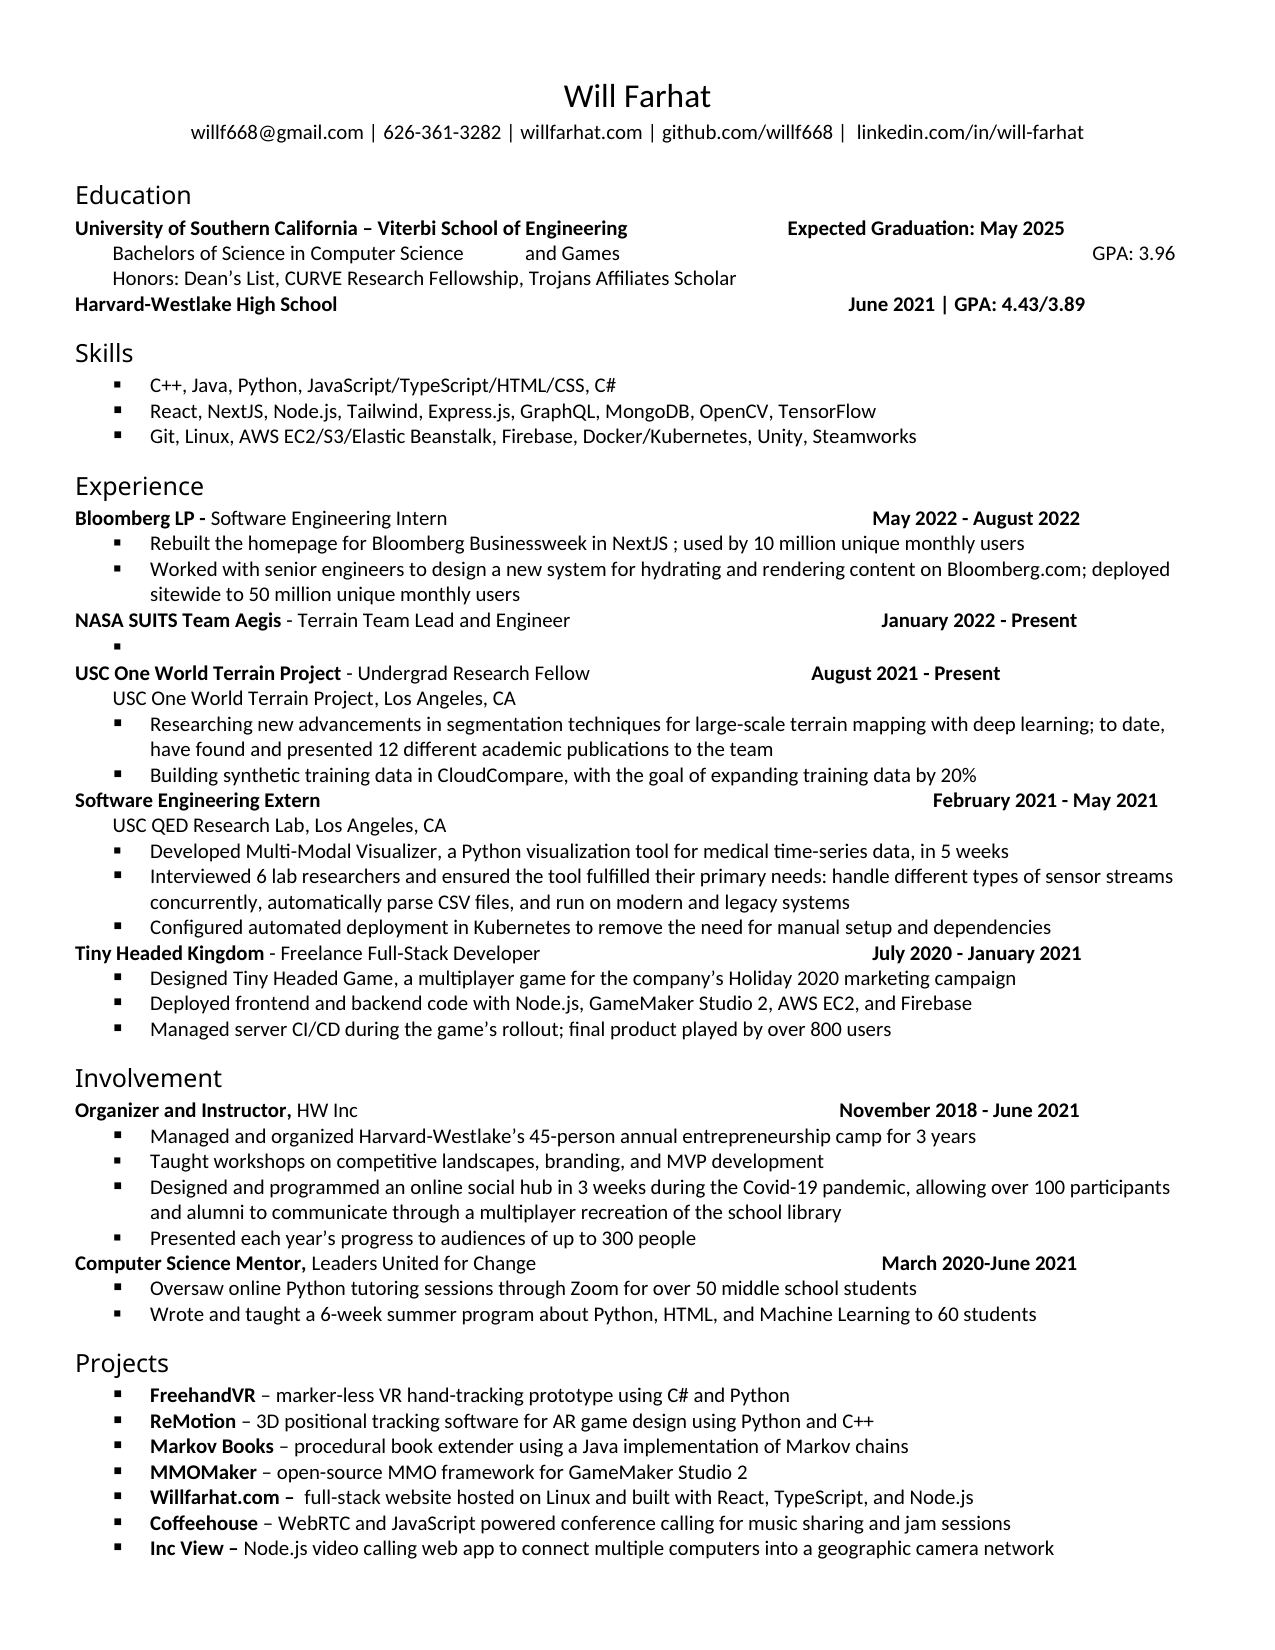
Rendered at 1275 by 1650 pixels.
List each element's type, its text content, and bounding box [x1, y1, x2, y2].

list ReMotion – 3D positional tracking software for AR game design using Python and C++ [112, 1408, 1200, 1433]
list Deployed frontend and backend code with Node.js, GameMaker Studio 2, AWS EC2, and Firebase [112, 991, 1200, 1016]
list Researching new advancements in segmentation techniques for large-scale terrain mapping with deep learning; to date, have found and presented 12 different academic publications to the team [112, 711, 1200, 762]
list Git, Linux, AWS EC2/S3/Elastic Beanstalk, Firebase, Docker/Kubernetes, Unity, Steamworks [112, 423, 1200, 449]
list Interviewed 6 lab researchers and ensured the tool fulfilled their primary needs: handle different types of sensor streams concurrently, automatically parse CSV files, and run on modern and legacy systems [112, 863, 1200, 914]
text University of Southern California – Viterbi School of Engineering Expected Graduation: May 2025 [75, 215, 1200, 240]
list FreehandVR – marker-less VR hand-tracking prototype using C# and Python [112, 1383, 1200, 1408]
list MMOMaker – open-source MMO framework for GameMaker Studio 2 [112, 1459, 1200, 1484]
list Designed Tiny Headed Game, a multiplayer game for the company’s Holiday 2020 marketing campaign [112, 965, 1200, 991]
list Managed and organized Harvard-Westlake’s 45-person annual entrepreneurship camp for 3 years [112, 1123, 1200, 1148]
list Designed and programmed an online social hub in 3 weeks during the Covid-19 pandemic, allowing over 100 participants and alumni to communicate through a multiplayer recreation of the school library [112, 1174, 1200, 1225]
list Coffeehouse – WebRTC and JavaScript powered conference calling for music sharing and jam sessions [112, 1510, 1200, 1535]
list Rebuilt the homepage for Bloomberg Businessweek in NextJS ; used by 10 million unique monthly users [112, 531, 1200, 556]
subtitle Skills [75, 336, 1200, 370]
text Software Engineering Extern February 2021 - May 2021 [75, 787, 1200, 813]
text USC One World Terrain Project, Los Angeles, CA [112, 686, 1200, 711]
list Managed server CI/CD during the game’s rollout; final product played by over 800 users [112, 1016, 1200, 1041]
text Bloomberg LP - Software Engineering Intern May 2022 - August 2022 [75, 505, 1200, 531]
subtitle Involvement [75, 1061, 1200, 1095]
list Developed Multi-Modal Visualizer, a Python visualization tool for medical time-series data, in 5 weeks [112, 838, 1200, 863]
list Markov Books – procedural book extender using a Java implementation of Markov chains [112, 1433, 1200, 1459]
list Taught workshops on competitive landscapes, branding, and MVP development [112, 1148, 1200, 1174]
list Willfarhat.com – full-stack website hosted on Linux and built with React, TypeScript, and Node.js [112, 1484, 1200, 1510]
text Organizer and Instructor, HW Inc November 2018 - June 2021 [75, 1098, 1200, 1123]
subtitle Projects [75, 1346, 1200, 1380]
list Oversaw online Python tutoring sessions through Zoom for over 50 middle school students [112, 1276, 1200, 1301]
list Wrote and taught a 6-week summer program about Python, HTML, and Machine Learning to 60 students [112, 1301, 1200, 1326]
subtitle Education [75, 178, 1200, 212]
list Inc View – Node.js video calling web app to connect multiple computers into a geographic camera network [112, 1535, 1200, 1561]
list C++, Java, Python, JavaScript/TypeScript/HTML/CSS, C# [112, 373, 1200, 398]
text USC One World Terrain Project - Undergrad Research Fellow August 2021 - Present [75, 660, 1200, 686]
text Bachelors of Science in Computer Science and Games GPA: 3.96 [112, 240, 1200, 266]
text NASA SUITS Team Aegis - Terrain Team Lead and Engineer January 2022 - Present [75, 607, 1200, 632]
text Will Farhat [75, 75, 1200, 116]
list React, NextJS, Node.js, Tailwind, Express.js, GraphQL, MongoDB, OpenCV, TensorFlow [112, 398, 1200, 423]
text Harvard-Westlake High School June 2021 | GPA: 4.43/3.89 [75, 291, 1200, 316]
list Building synthetic training data in CloudCompare, with the goal of expanding training data by 20% [112, 762, 1200, 787]
list Configured automated deployment in Kubernetes to remove the need for manual setup and dependencies [112, 914, 1200, 940]
subtitle Experience [75, 468, 1200, 502]
list Presented each year’s progress to audiences of up to 300 people [112, 1225, 1200, 1250]
text Honors: Dean’s List, CURVE Research Fellowship, Trojans Affiliates Scholar [112, 266, 1200, 291]
text willf668@gmail.com | 626-361-3282 | willfarhat.com | github.com/willf668 | linkedin.com/in/will-farhat [75, 119, 1200, 144]
text Tiny Headed Kingdom - Freelance Full-Stack Developer July 2020 - January 2021 [75, 940, 1200, 965]
text Computer Science Mentor, Leaders United for Change March 2020-June 2021 [75, 1250, 1200, 1276]
text USC QED Research Lab, Los Angeles, CA [112, 813, 1200, 838]
list Worked with senior engineers to design a new system for hydrating and rendering content on Bloomberg.com; deployed sitewide to 50 million unique monthly users [112, 556, 1200, 607]
